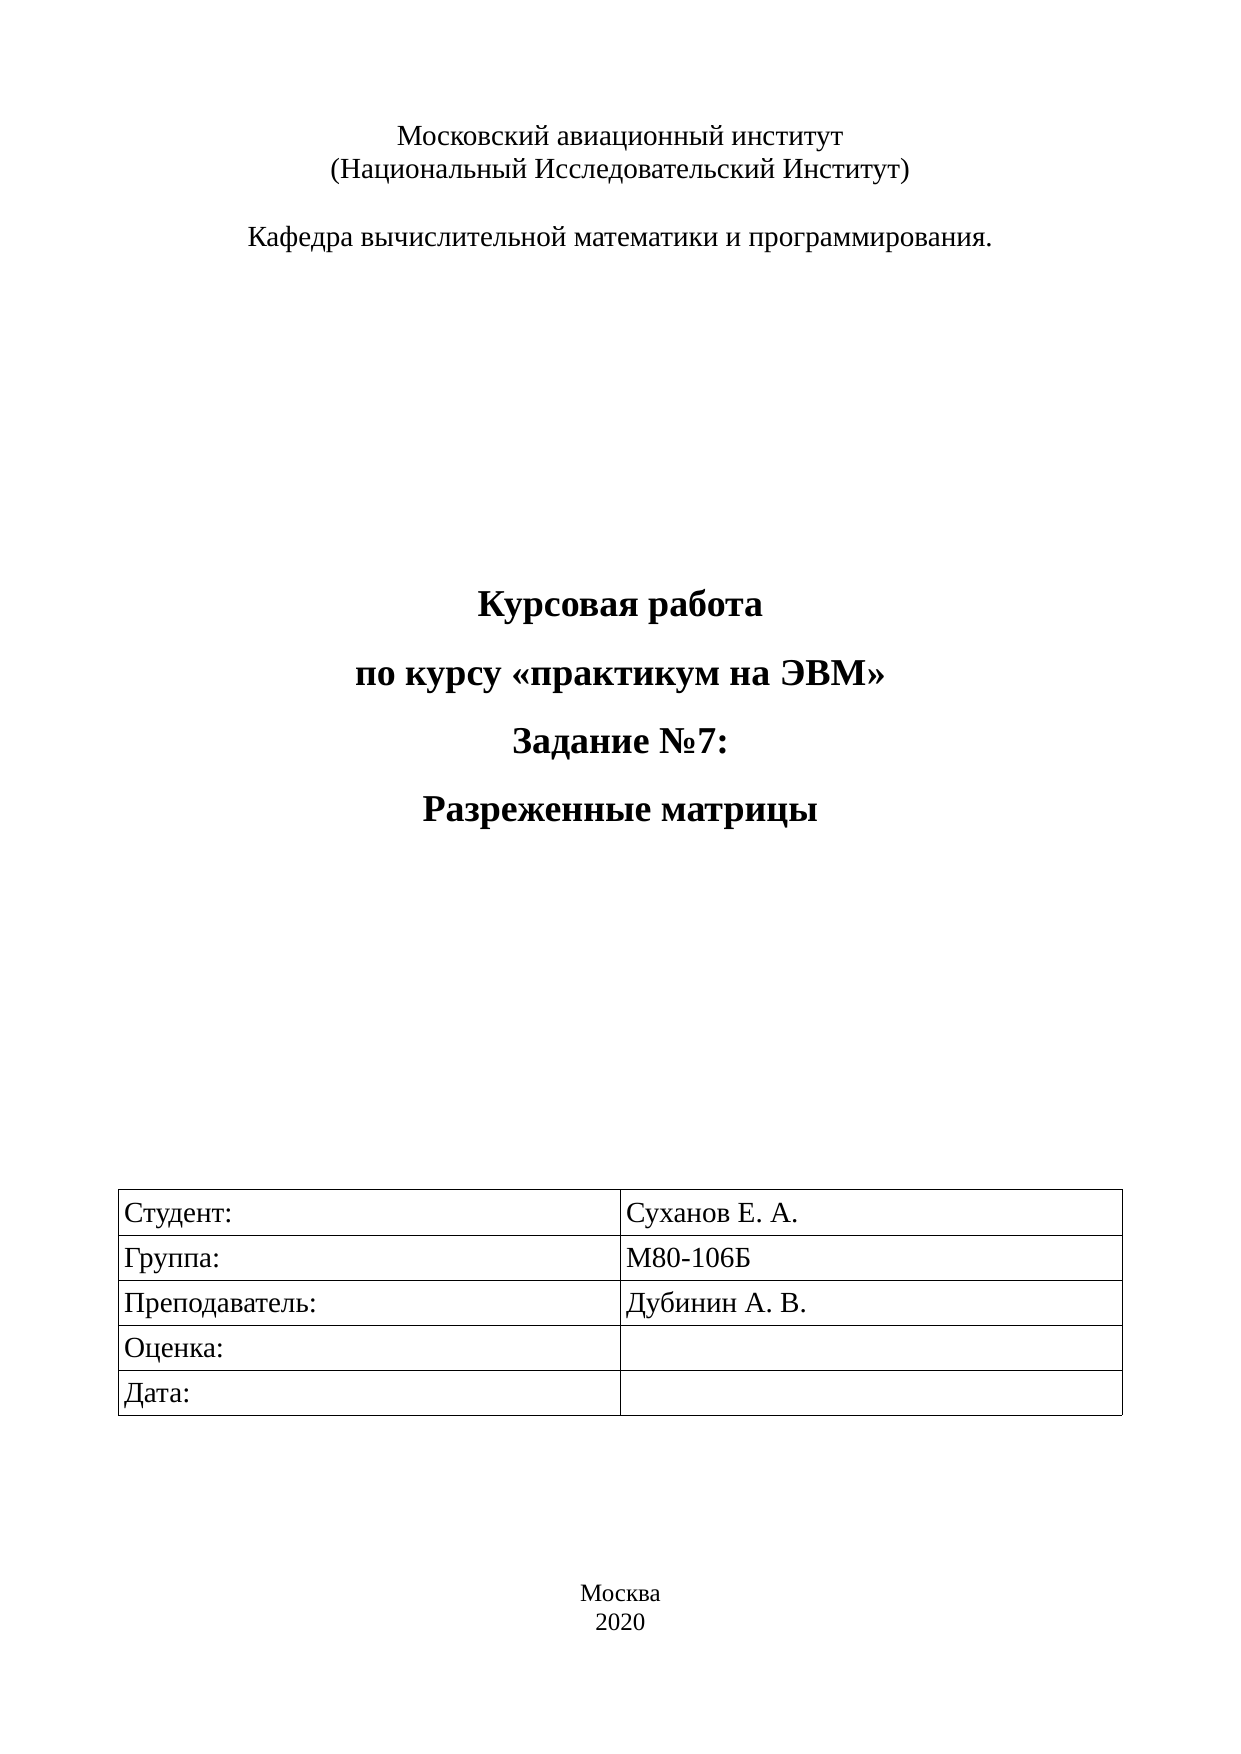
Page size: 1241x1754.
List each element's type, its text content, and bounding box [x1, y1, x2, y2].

table_cell Группа: [119, 1236, 620, 1279]
subtitle по курсу «практикум на ЭВМ» [118, 649, 1122, 693]
table_header Студент: [119, 1190, 620, 1234]
table_cell [621, 1371, 1122, 1415]
text (Национальный Исследовательский Институт) [118, 152, 1122, 185]
table_cell Дата: [119, 1371, 620, 1415]
text Кафедра вычислительной математики и программирования. [118, 219, 1122, 252]
table_cell Дубинин А. В. [621, 1281, 1122, 1325]
text Московский авиационный институт [118, 118, 1122, 152]
table_cell Преподаватель: [119, 1281, 620, 1325]
subtitle Курсовая работа [118, 581, 1122, 625]
subtitle Задание №7: [118, 718, 1122, 762]
table_cell М80-106Б [621, 1236, 1122, 1279]
table_cell Оценка: [119, 1326, 620, 1370]
table_cell [621, 1326, 1122, 1370]
subtitle Разреженные матрицы [118, 786, 1122, 830]
table_header Суханов Е. А. [621, 1190, 1122, 1234]
